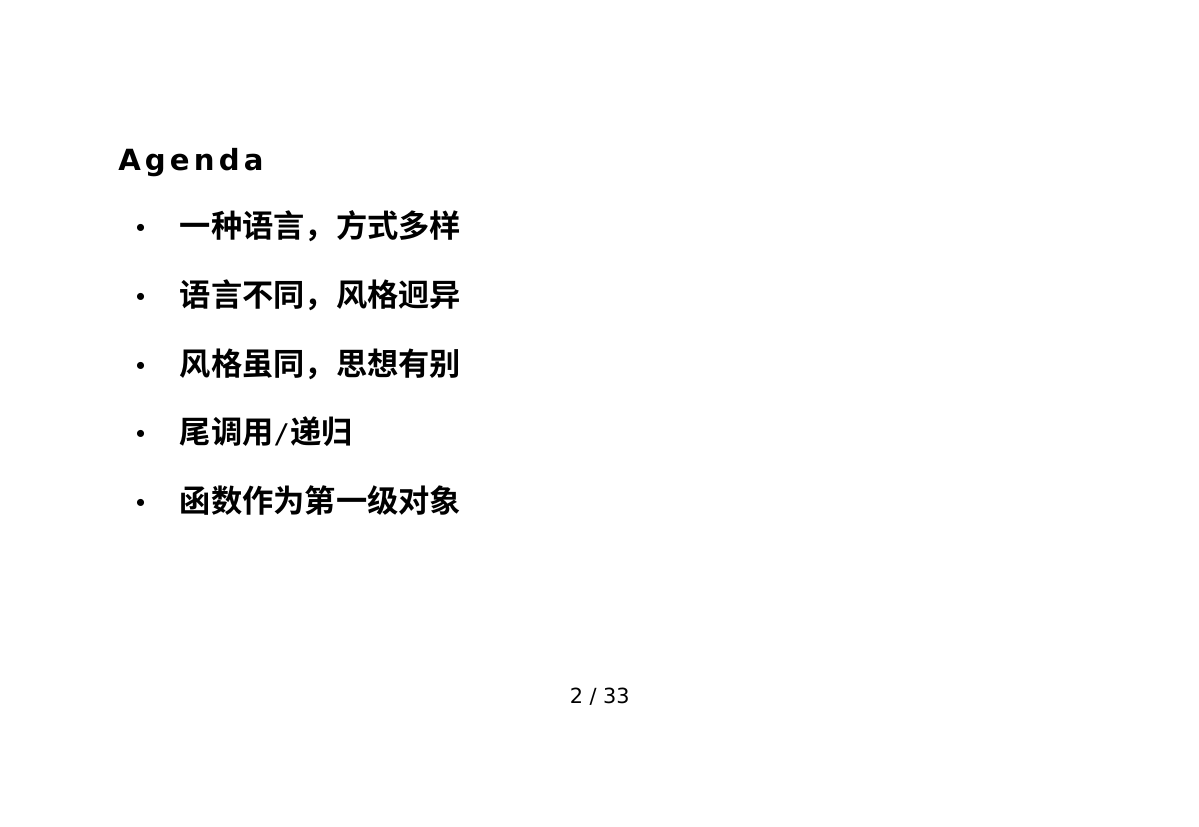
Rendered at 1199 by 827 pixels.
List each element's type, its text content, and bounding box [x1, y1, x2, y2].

subtitle 尾调用/递归 [136, 408, 1081, 453]
subtitle 函数作为第一级对象 [136, 476, 1081, 522]
subtitle 一种语言，方式多样 [136, 201, 1081, 247]
subtitle 语言不同，风格迥异 [136, 270, 1081, 315]
title Agenda [118, 143, 1081, 177]
subtitle 风格虽同，思想有别 [136, 339, 1081, 384]
